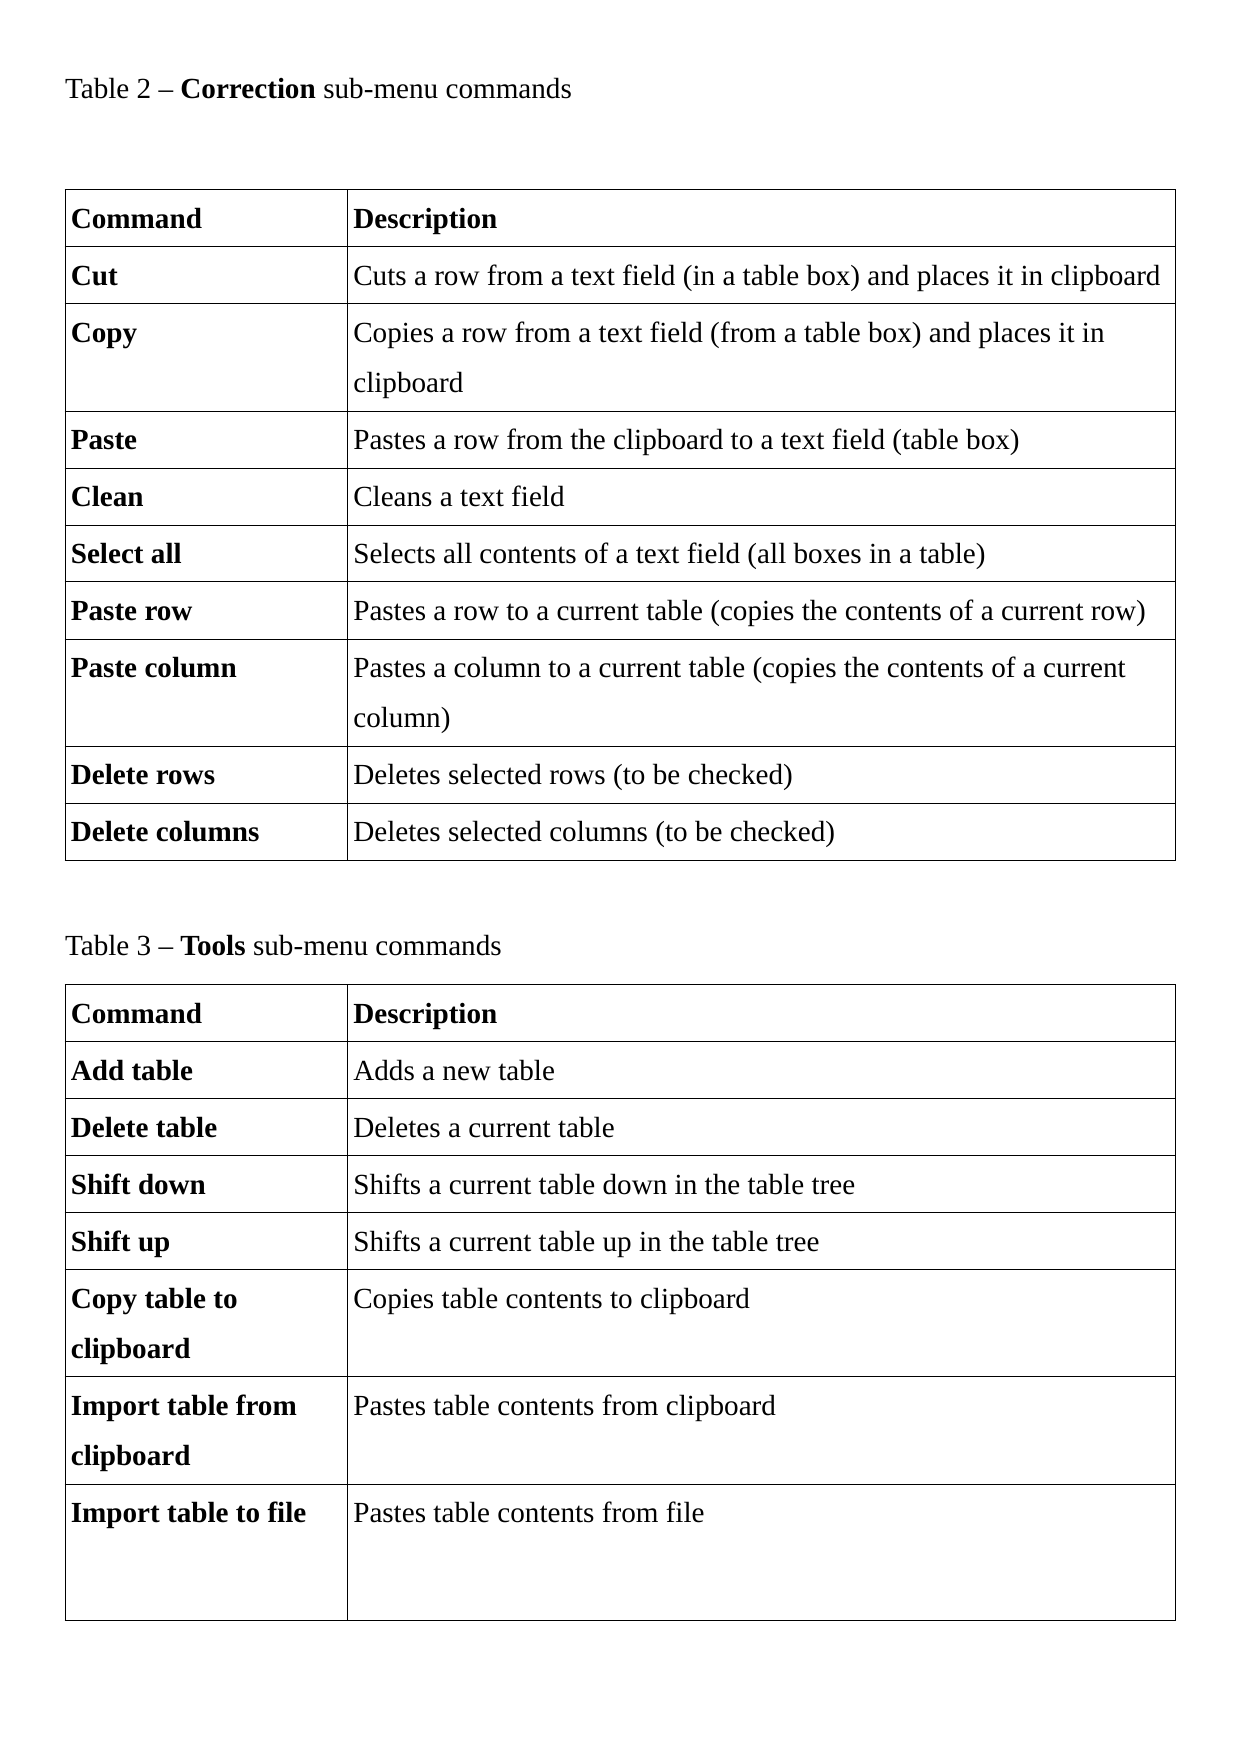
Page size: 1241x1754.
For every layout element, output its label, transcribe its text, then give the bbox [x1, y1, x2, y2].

table_cell Shift up [66, 1213, 347, 1269]
table_cell Delete columns [66, 804, 347, 860]
table_cell Delete table [66, 1099, 347, 1155]
table_cell Delete rows [66, 747, 347, 803]
table_cell Copies table contents to clipboard [348, 1270, 1175, 1376]
table_header Description [348, 190, 1175, 246]
table_cell Import table to file [66, 1485, 347, 1619]
table_cell Paste row [66, 582, 347, 638]
table_cell Paste [66, 412, 347, 467]
table_cell Pastes a column to a current table (copies the contents of a current column) [348, 640, 1175, 746]
table_cell Add table [66, 1042, 347, 1098]
table_cell Paste column [66, 640, 347, 746]
table_header Command [66, 985, 347, 1041]
table_cell Deletes selected columns (to be checked) [348, 804, 1175, 860]
table_cell Clean [66, 469, 347, 524]
table_cell Pastes a row to a current table (copies the contents of a current row) [348, 582, 1175, 638]
table_cell Cuts a row from a text field (in a table box) and places it in clipboard [348, 247, 1175, 303]
table_cell Copies a row from a text field (from a table box) and places it in clipboard [348, 304, 1175, 411]
table_cell Pastes table contents from file [348, 1485, 1175, 1619]
table_cell Copy [66, 304, 347, 411]
table_cell Shifts a current table down in the table tree [348, 1156, 1175, 1212]
table_cell Table 2 – Correction sub-menu commands Table 3 – Tools sub-menu commands [59, 59, 1181, 1625]
table_cell Pastes table contents from clipboard [348, 1377, 1175, 1484]
table_cell Selects all contents of a text field (all boxes in a table) [348, 526, 1175, 581]
table_cell Shift down [66, 1156, 347, 1212]
table_cell Import table from clipboard [66, 1377, 347, 1484]
table_cell Cleans a text field [348, 469, 1175, 524]
table_cell Pastes a row from the clipboard to a text field (table box) [348, 412, 1175, 467]
table_cell Copy table to clipboard [66, 1270, 347, 1376]
table_cell Cut [66, 247, 347, 303]
table_cell Select all [66, 526, 347, 581]
table_cell Deletes selected rows (to be checked) [348, 747, 1175, 803]
table_cell Shifts a current table up in the table tree [348, 1213, 1175, 1269]
table_header Command [66, 190, 347, 246]
table_cell Deletes a current table [348, 1099, 1175, 1155]
table_header Description [348, 985, 1175, 1041]
table_cell Adds a new table [348, 1042, 1175, 1098]
